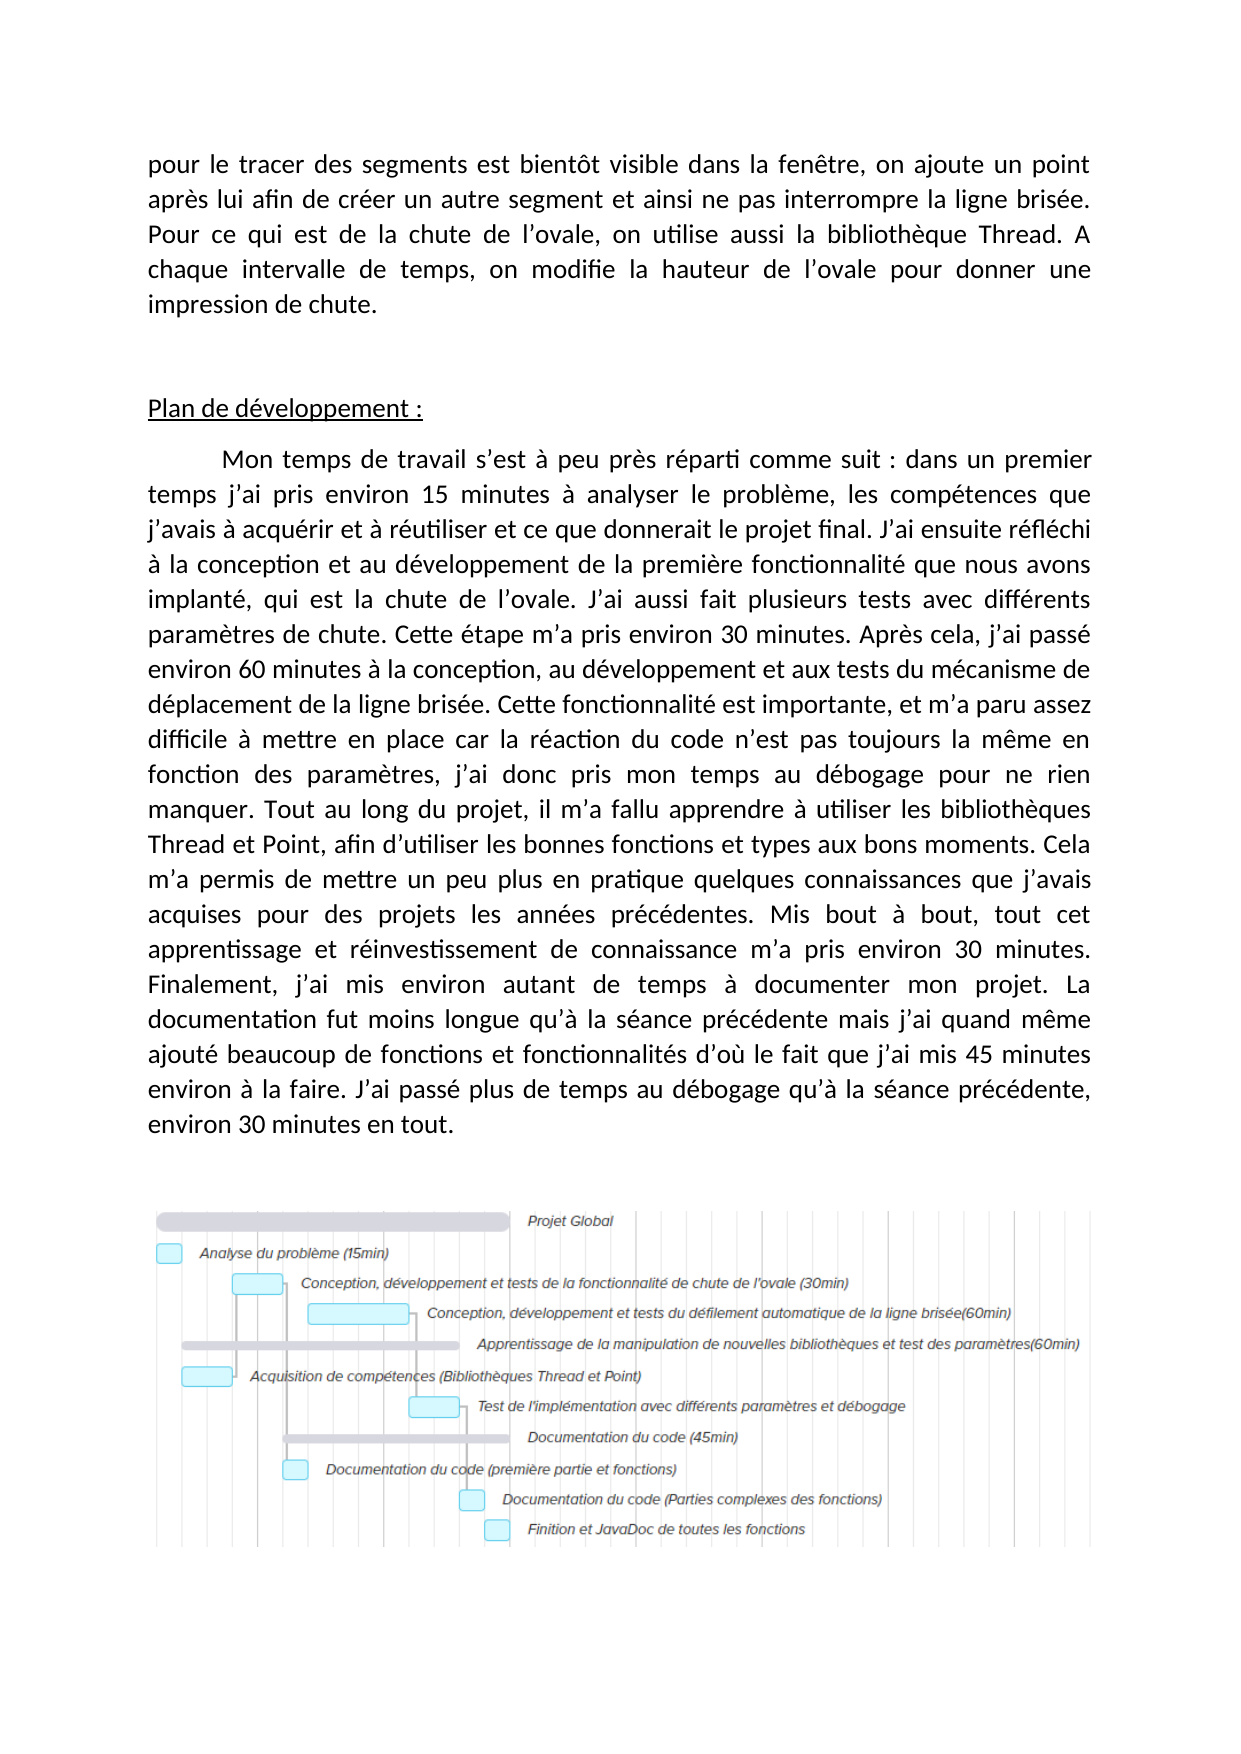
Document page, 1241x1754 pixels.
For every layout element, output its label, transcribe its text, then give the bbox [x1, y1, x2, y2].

text Plan de développement : [148, 391, 1093, 424]
text Mon temps de travail s’est à peu près réparti comme suit : dans un premier temps j’ai pris environ 15 minutes à analyser le problème, les compétences que j’avais à acquérir et à réutiliser et ce que donnerait le projet final. J’ai ensuite réfléchi à la conception et au développement de la première fonctionnalité que nous avons implanté, qui est la chute de l’ovale. J’ai aussi fait plusieurs tests avec différents paramètres de chute. Cette étape m’a pris environ 30 minutes. Après cela, j’ai passé environ 60 minutes à la conception, au développement et aux tests du mécanisme de déplacement de la ligne brisée. Cette fonctionnalité est importante, et m’a paru assez difficile à mettre en place car la réaction du code n’est pas toujours la même en fonction des paramètres, j’ai donc pris mon temps au débogage pour ne rien manquer. Tout au long du projet, il m’a fallu apprendre à utiliser les bibliothèques Thread et Point, afin d’utiliser les bonnes fonctions et types aux bons moments. Cela m’a permis de mettre un peu plus en pratique quelques connaissances que j’avais acquises pour des projets les années précédentes. Mis bout à bout, tout cet apprentissage et réinvestissement de connaissance m’a pris environ 30 minutes. Finalement, j’ai mis environ autant de temps à documenter mon projet. La documentation fut moins longue qu’à la séance précédente mais j’ai quand même ajouté beaucoup de fonctions et fonctionnalités d’où le fait que j’ai mis 45 minutes environ à la faire. J’ai passé plus de temps au débogage qu’à la séance précédente, environ 30 minutes en tout. [148, 443, 1093, 1141]
text pour le tracer des segments est bientôt visible dans la fenêtre, on ajoute un point après lui afin de créer un autre segment et ainsi ne pas interrompre la ligne brisée. Pour ce qui est de la chute de l’ovale, on utilise aussi la bibliothèque Thread. A chaque intervalle de temps, on modifie la hauteur de l’ovale pour donner une impression de chute. [148, 148, 1093, 321]
